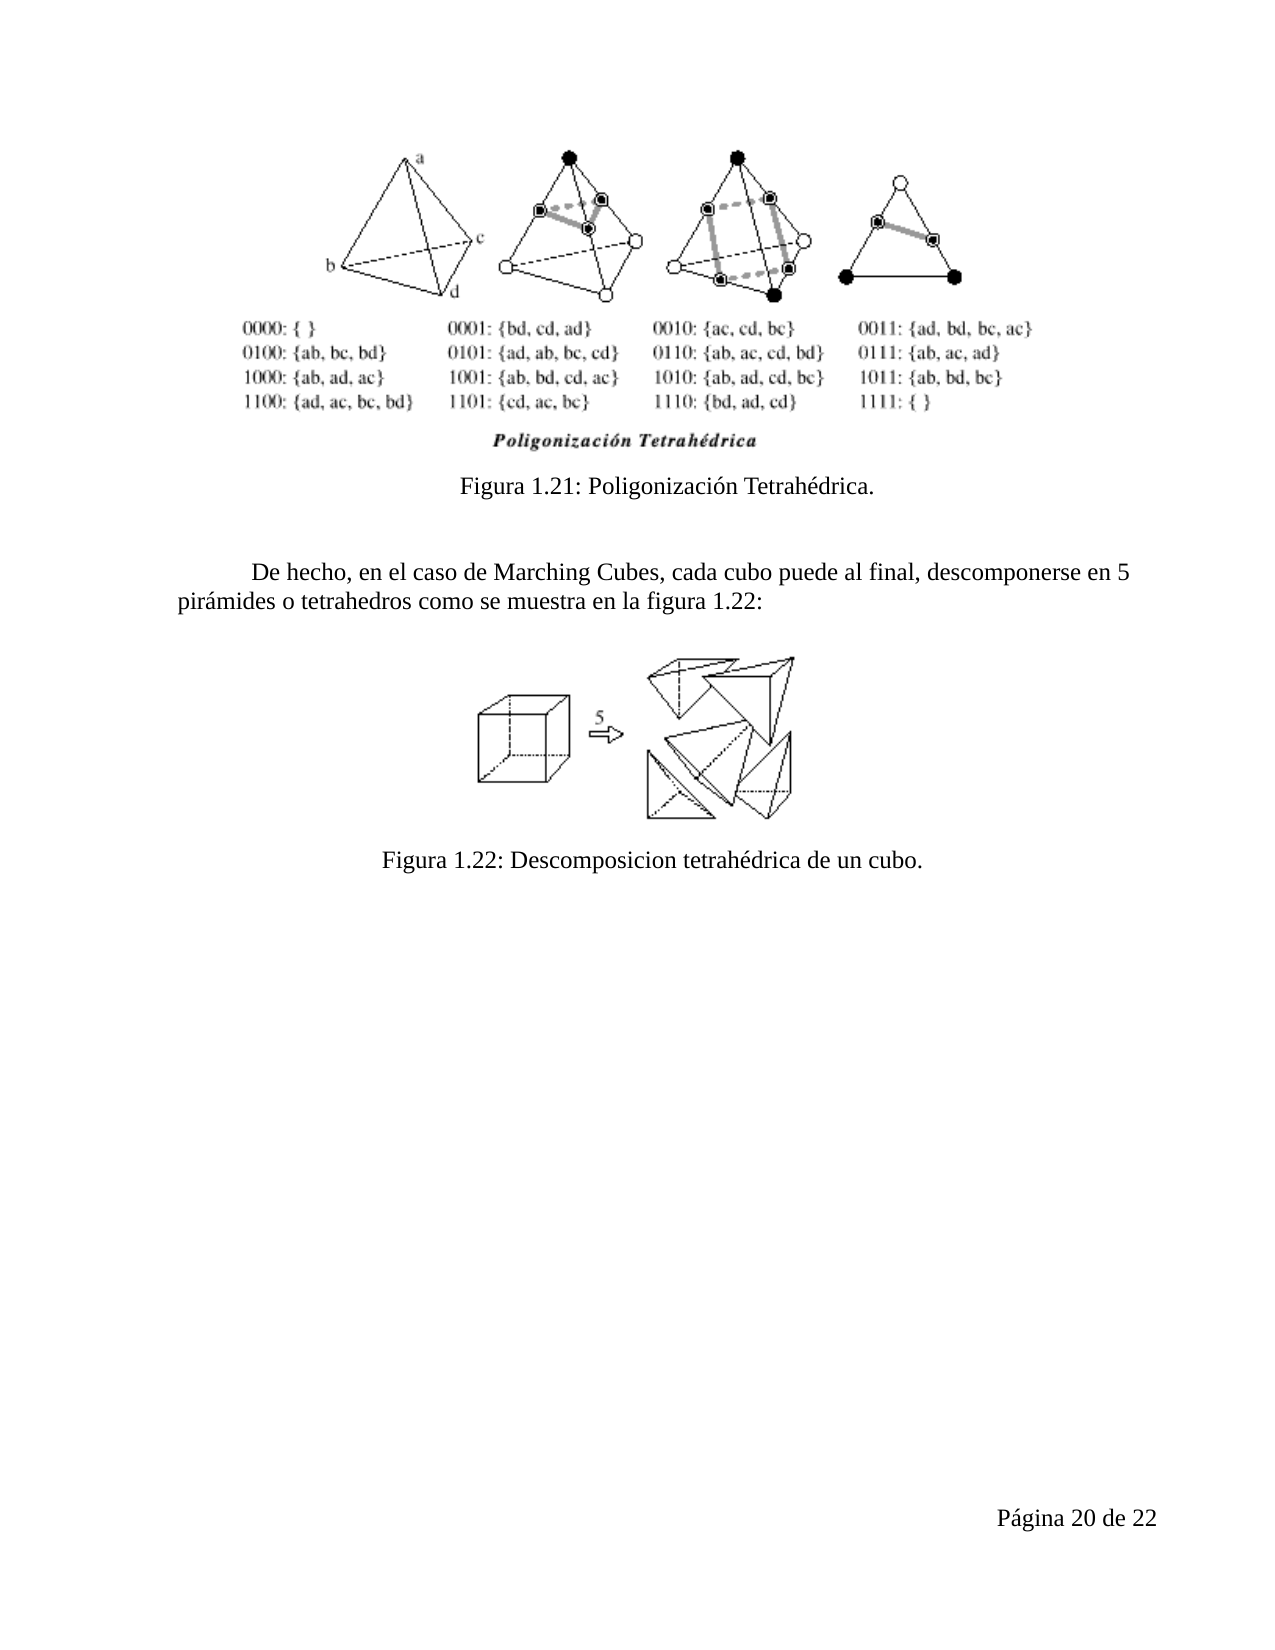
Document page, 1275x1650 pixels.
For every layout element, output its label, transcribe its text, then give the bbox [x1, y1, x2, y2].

text Figura 1.22: Descomposicion tetrahédrica de un cubo. [148, 644, 1157, 874]
picture [235, 141, 1040, 472]
picture [467, 643, 837, 846]
text De hecho, en el caso de Marching Cubes, cada cubo puede al final, descomponerse en 5 pirámides o tetrahedros como se muestra en la figura 1.22: [177, 557, 1157, 615]
text Figura 1.21: Poligonización Tetrahédrica. [177, 118, 1157, 500]
